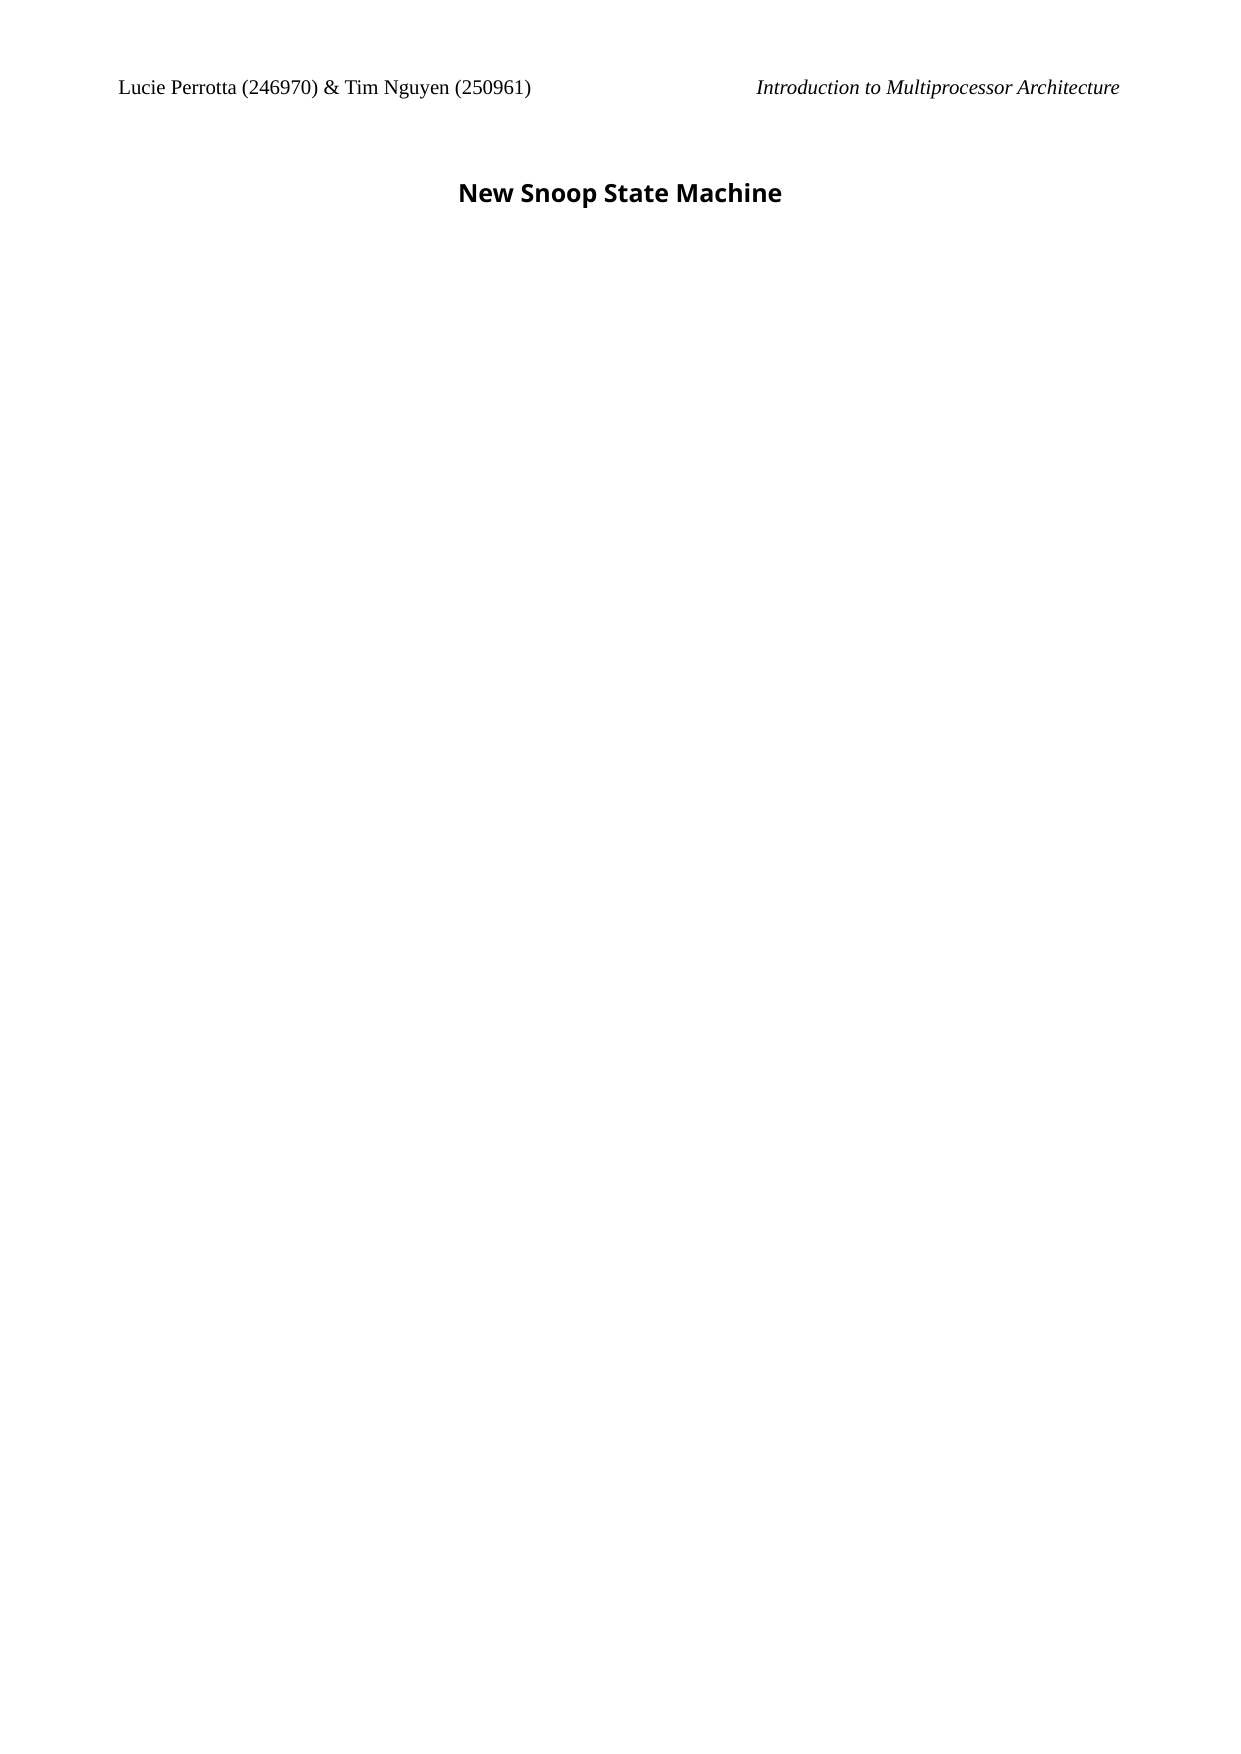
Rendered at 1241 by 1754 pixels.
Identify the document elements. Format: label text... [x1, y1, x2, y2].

text New Snoop State Machine [118, 176, 1122, 210]
